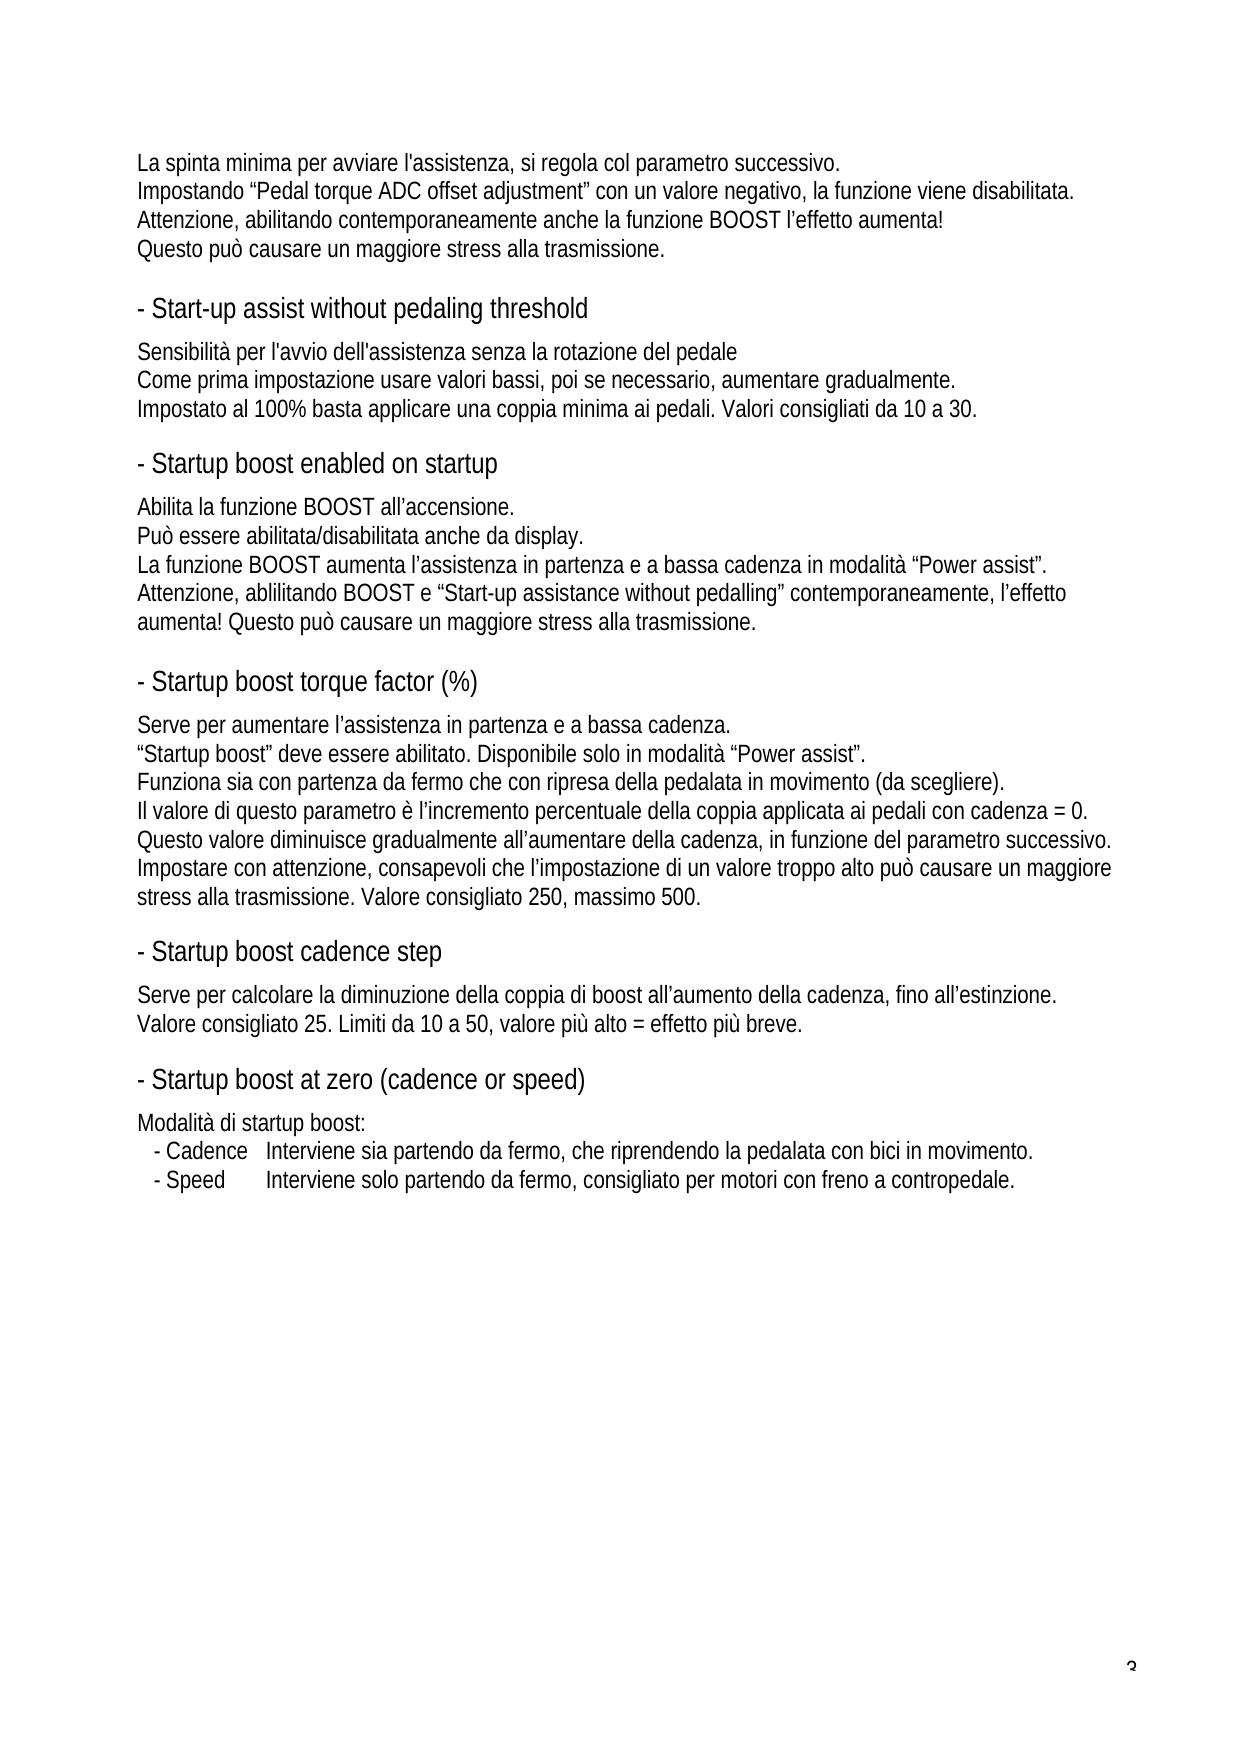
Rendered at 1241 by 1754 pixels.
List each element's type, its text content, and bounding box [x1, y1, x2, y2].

subtitle Il valore di questo parametro è l’incremento percentuale della coppia applicata ai pedali con cadenza = 0. [137, 796, 1122, 825]
text Impostando “Pedal torque ADC offset adjustment” con un valore negativo, la funzione viene disabilitata. [137, 176, 1122, 205]
text Sensibilità per l'avvio dell'assistenza senza la rotazione del pedale [137, 337, 1122, 365]
subtitle - Startup boost at zero (cadence or speed) [137, 1062, 1122, 1095]
subtitle - Cadence Interviene sia partendo da fermo, che riprendendo la pedalata con bici in movimento. [153, 1136, 1122, 1165]
subtitle - Startup boost torque factor (%) [137, 664, 1122, 698]
subtitle Questo valore diminuisce gradualmente all’aumentare della cadenza, in funzione del parametro successivo. [137, 825, 1122, 853]
subtitle Serve per aumentare l’assistenza in partenza e a bassa cadenza. [137, 710, 1122, 739]
text La funzione BOOST aumenta l’assistenza in partenza e a bassa cadenza in modalità “Power assist”. [137, 549, 1122, 578]
text La spinta minima per avviare l'assistenza, si regola col parametro successivo. [137, 148, 1122, 176]
text Come prima impostazione usare valori bassi, poi se necessario, aumentare gradualmente. [137, 365, 1122, 394]
subtitle Impostare con attenzione, consapevoli che l’impostazione di un valore troppo alto può causare un maggiore stress alla trasmissione. Valore consigliato 250, massimo 500. [137, 853, 1122, 911]
subtitle Serve per calcolare la diminuzione della coppia di boost all’aumento della cadenza, fino all’estinzione. [137, 981, 1122, 1009]
subtitle - Speed Interviene solo partendo da fermo, consigliato per motori con freno a contropedale. [153, 1165, 1122, 1194]
text Abilita la funzione BOOST all’accensione. [137, 492, 1122, 521]
text Impostato al 100% basta applicare una coppia minima ai pedali. Valori consigliati da 10 a 30. [137, 394, 1122, 423]
subtitle - Startup boost cadence step [137, 934, 1122, 968]
text Può essere abilitata/disabilitata anche da display. [137, 521, 1122, 549]
subtitle Valore consigliato 25. Limiti da 10 a 50, valore più alto = effetto più breve. [137, 1009, 1122, 1038]
text - Startup boost enabled on startup [137, 446, 1122, 480]
text Attenzione, ablilitando BOOST e “Start-up assistance without pedalling” contemporaneamente, l’effetto aumenta! Questo può causare un maggiore stress alla trasmissione. [137, 578, 1122, 636]
text - Start-up assist without pedaling threshold [137, 291, 1122, 324]
subtitle Funziona sia con partenza da fermo che con ripresa della pedalata in movimento (da scegliere). [137, 767, 1122, 796]
subtitle Modalità di startup boost: [137, 1108, 1122, 1136]
text Attenzione, abilitando contemporaneamente anche la funzione BOOST l’effetto aumenta! [137, 205, 1122, 233]
text Questo può causare un maggiore stress alla trasmissione. [137, 233, 1122, 262]
subtitle “Startup boost” deve essere abilitato. Disponibile solo in modalità “Power assist”. [137, 739, 1122, 767]
